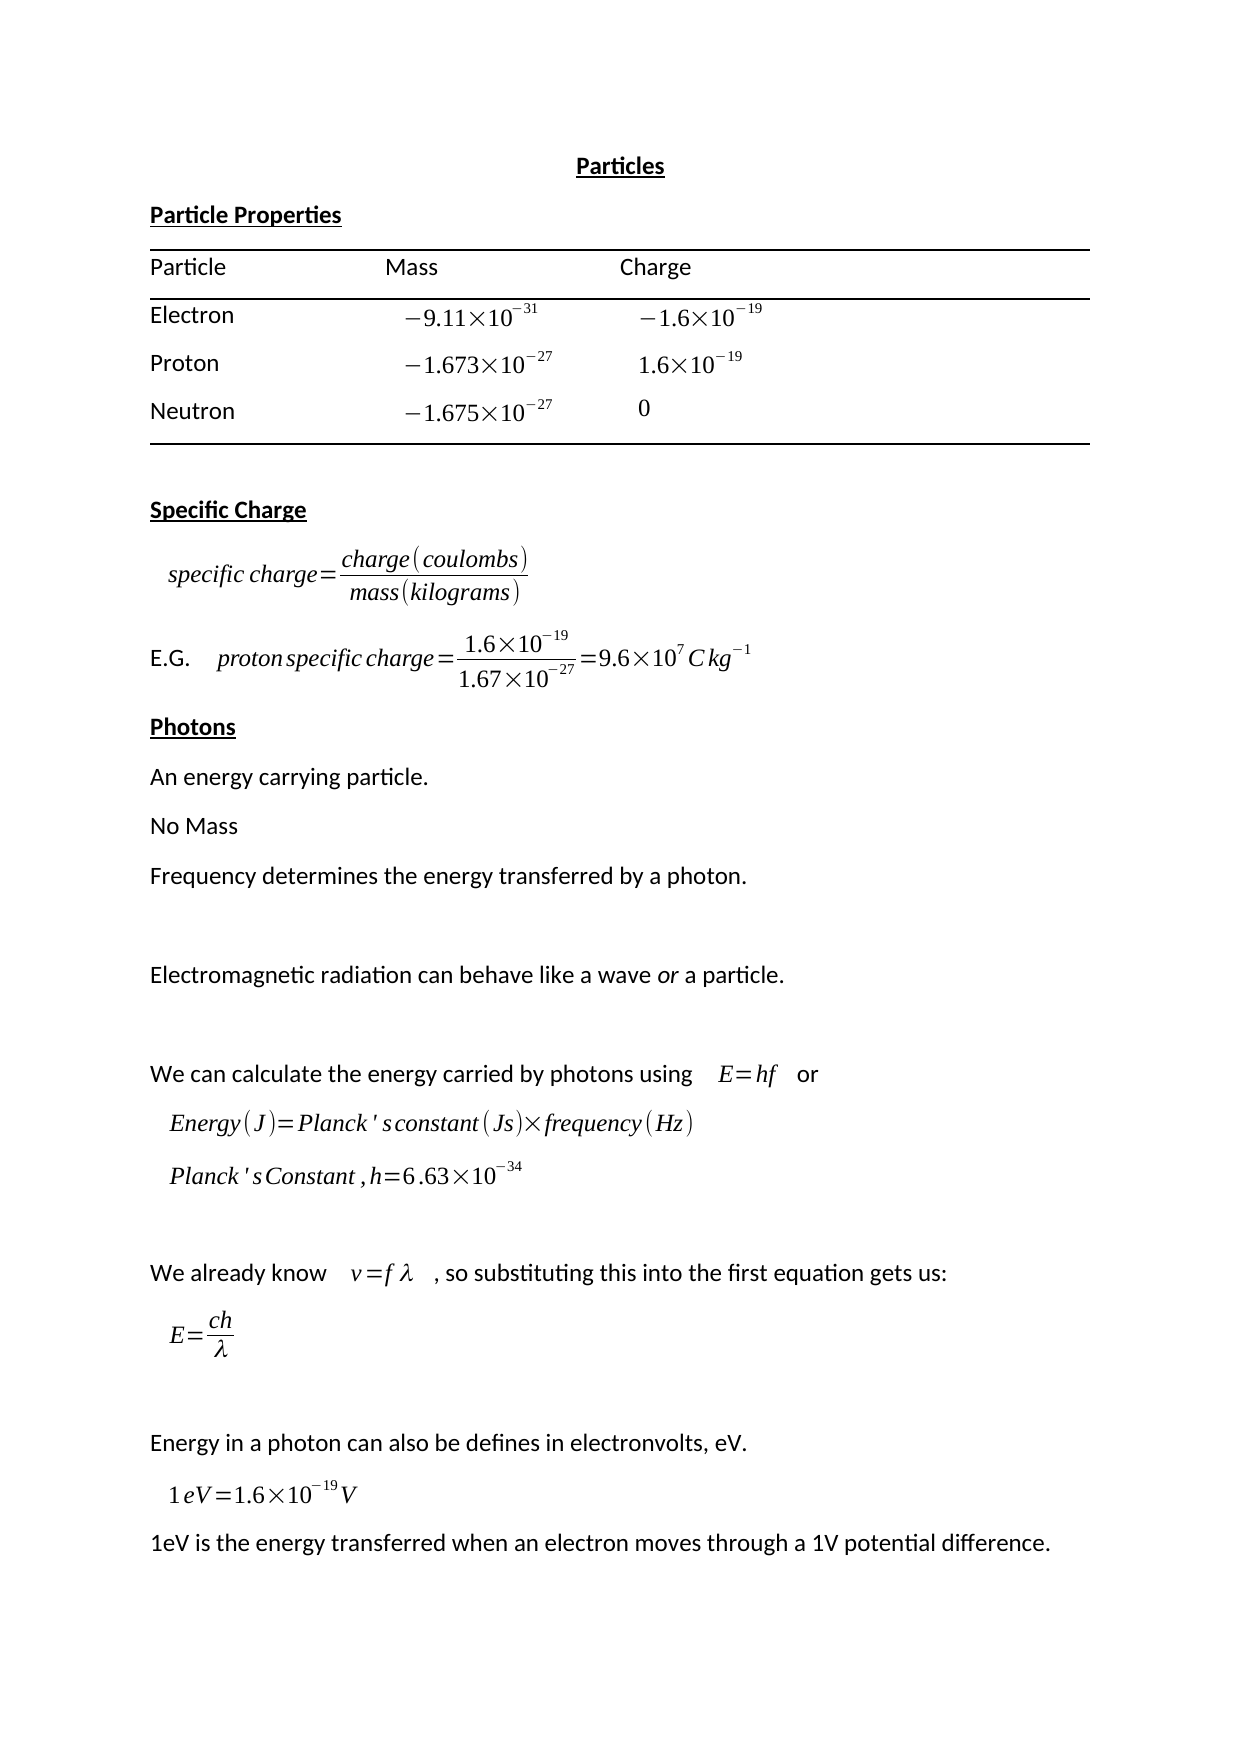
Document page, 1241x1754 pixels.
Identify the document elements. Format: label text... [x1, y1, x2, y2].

table_cell Neutron [150, 395, 385, 443]
table_header Charge [620, 251, 1090, 298]
table_cell [385, 347, 620, 395]
text 1eV is the energy transferred when an electron moves through a 1V potential difference. [150, 1527, 1090, 1557]
text Electromagnetic radiation can behave like a wave or a particle. [150, 959, 1090, 990]
table_cell [620, 395, 1090, 443]
text Energy in a photon can also be defines in electronvolts, eV. [150, 1427, 1090, 1458]
text Frequency determines the energy transferred by a photon. [150, 860, 1090, 891]
table_cell [385, 300, 620, 347]
text Particle Properties [150, 199, 1090, 230]
table_cell Proton [150, 347, 385, 395]
text We can calculate the energy carried by photons using or [150, 1058, 1090, 1089]
text Particles [150, 150, 1090, 181]
text Photons [150, 711, 1090, 742]
text No Mass [150, 811, 1090, 841]
text E.G. [150, 626, 1090, 692]
table_cell [620, 347, 1090, 395]
table_cell [385, 395, 620, 443]
text An energy carrying particle. [150, 761, 1090, 791]
table_header Particle [150, 251, 385, 298]
table_cell Electron [150, 300, 385, 347]
text We already know , so substituting this into the first equation gets us: [150, 1257, 1090, 1288]
text Specific Charge [150, 494, 1090, 524]
table_cell [620, 300, 1090, 347]
table_header Mass [385, 251, 620, 298]
